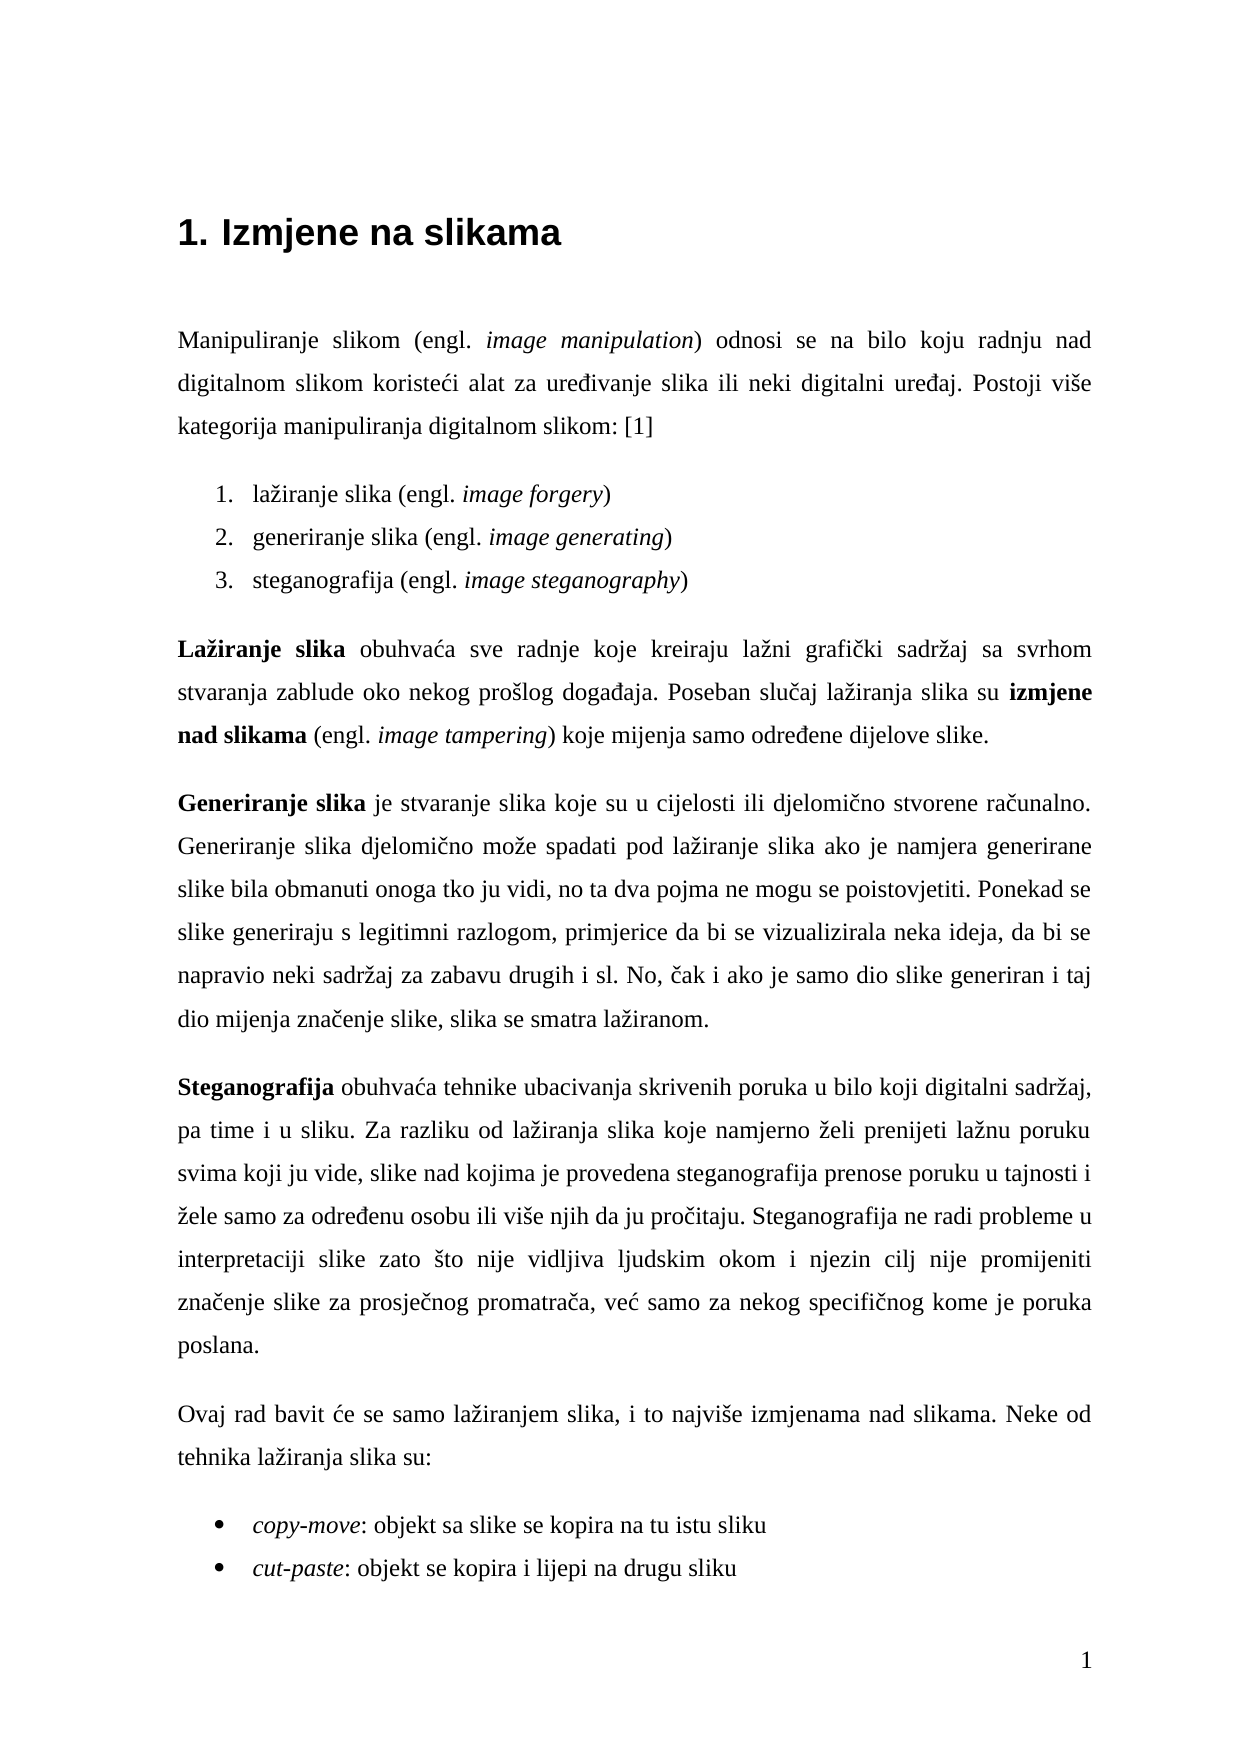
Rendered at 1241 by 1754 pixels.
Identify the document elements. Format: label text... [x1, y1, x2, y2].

text Ovaj rad bavit će se samo lažiranjem slika, i to najviše izmjenama nad slikama. Neke od tehnika lažiranja slika su: [177, 1399, 1092, 1471]
list copy-move: objekt sa slike se kopira na tu istu sliku [215, 1510, 1092, 1539]
subtitle Izmjene na slikama [177, 210, 1092, 253]
text Steganografija obuhvaća tehnike ubacivanja skrivenih poruka u bilo koji digitalni sadržaj, pa time i u sliku. Za razliku od lažiranja slika koje namjerno želi prenijeti lažnu poruku svima koji ju vide, slike nad kojima je provedena steganografija prenose poruku u tajnosti i žele samo za određenu osobu ili više njih da ju pročitaju. Steganografija ne radi probleme u interpretaciji slike zato što nije vidljiva ljudskim okom i njezin cilj nije promijeniti značenje slike za prosječnog promatrača, već samo za nekog specifičnog kome je poruka poslana. [177, 1072, 1092, 1359]
list steganografija (engl. image steganography) [215, 566, 1092, 594]
text Lažiranje slika obuhvaća sve radnje koje kreiraju lažni grafički sadržaj sa svrhom stvaranja zablude oko nekog prošlog događaja. Poseban slučaj lažiranja slika su izmjene nad slikama (engl. image tampering) koje mijenja samo određene dijelove slike. [177, 634, 1092, 749]
list lažiranje slika (engl. image forgery) [215, 479, 1092, 508]
text Manipuliranje slikom (engl. image manipulation) odnosi se na bilo koju radnju nad digitalnom slikom koristeći alat za uređivanje slika ili neki digitalni uređaj. Postoji više kategorija manipuliranja digitalnom slikom: [1] [177, 325, 1092, 440]
list cut-paste: objekt se kopira i lijepi na drugu sliku [215, 1553, 1092, 1582]
text Generiranje slika je stvaranje slika koje su u cijelosti ili djelomično stvorene računalno. Generiranje slika djelomično može spadati pod lažiranje slika ako je namjera generirane slike bila obmanuti onoga tko ju vidi, no ta dva pojma ne mogu se poistovjetiti. Ponekad se slike generiraju s legitimni razlogom, primjerice da bi se vizualizirala neka ideja, da bi se napravio neki sadržaj za zabavu drugih i sl. No, čak i ako je samo dio slike generiran i taj dio mijenja značenje slike, slika se smatra lažiranom. [177, 788, 1092, 1032]
list generiranje slika (engl. image generating) [215, 522, 1092, 551]
